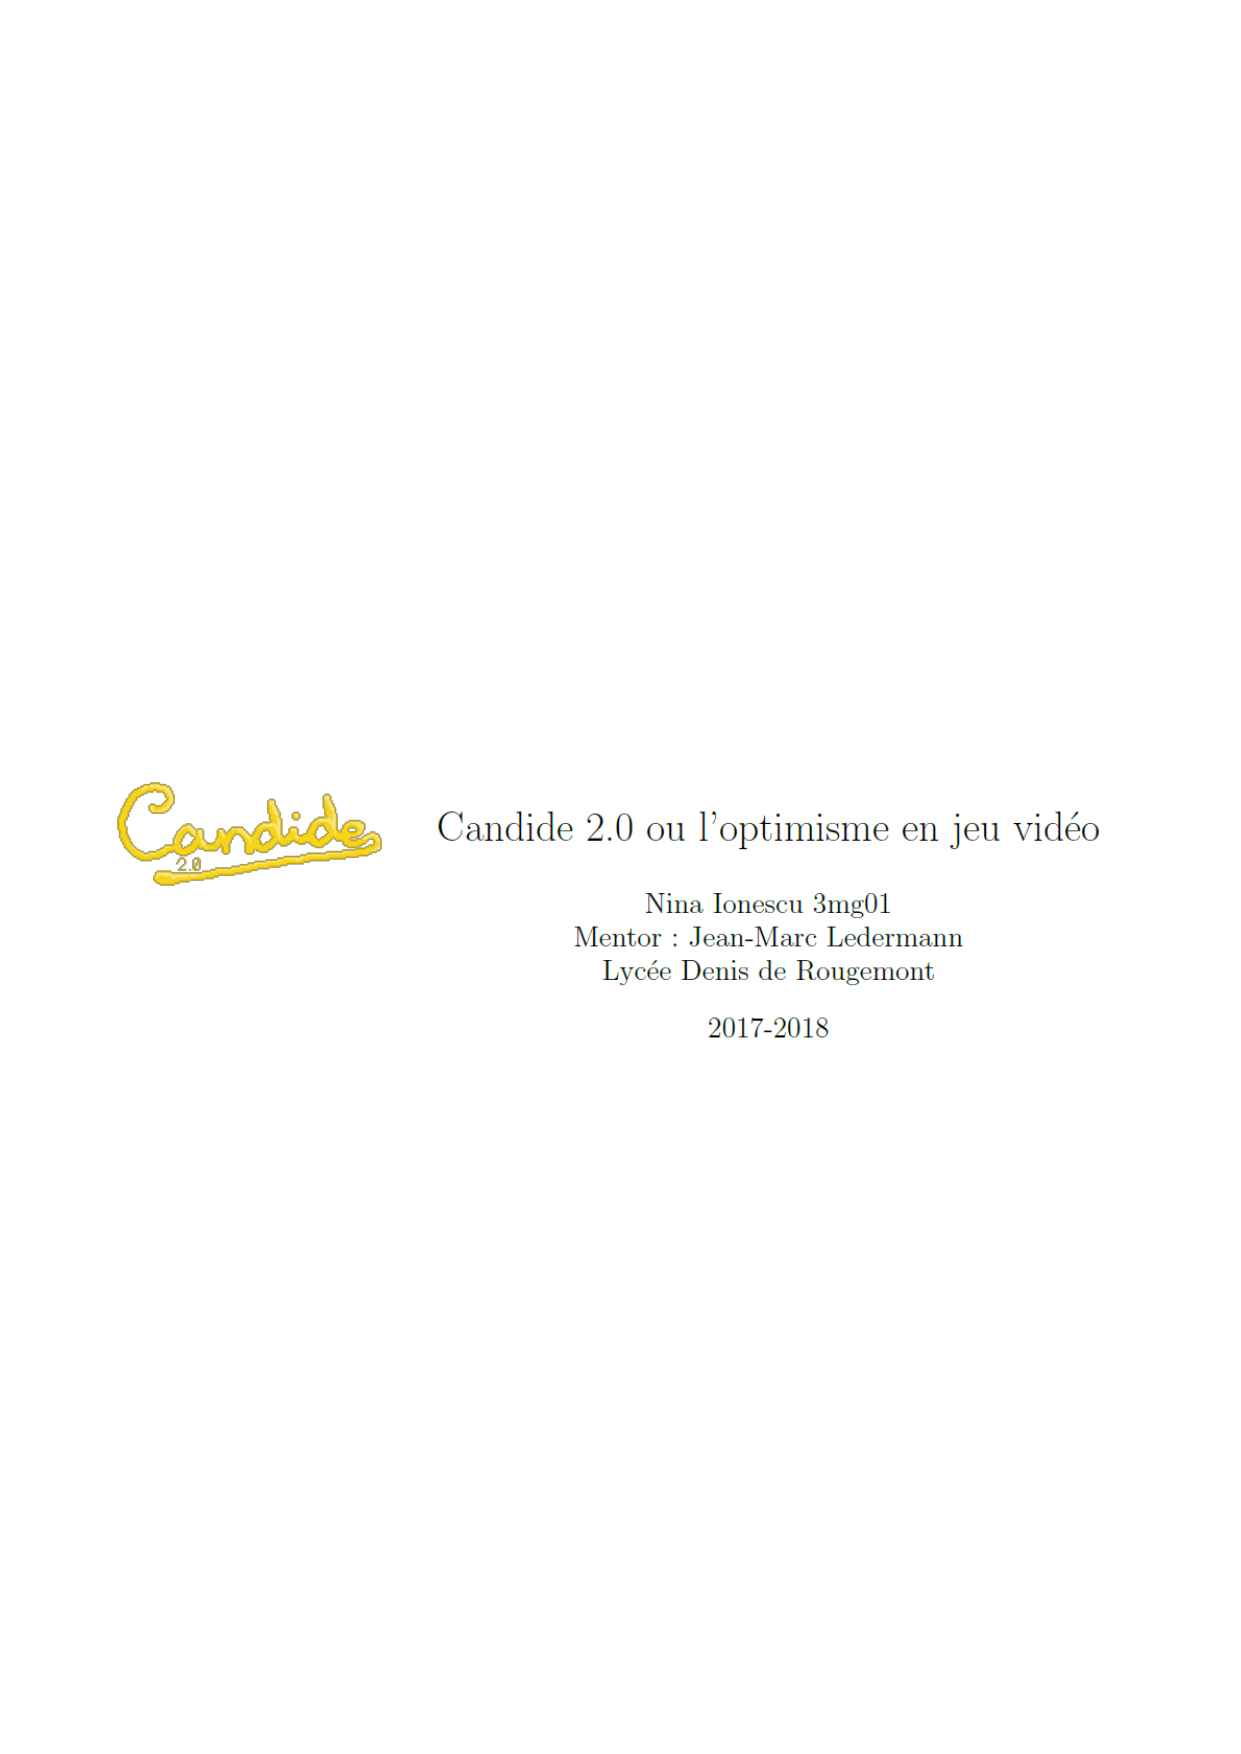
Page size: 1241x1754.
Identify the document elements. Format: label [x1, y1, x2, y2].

picture [7, 779, 1155, 1072]
